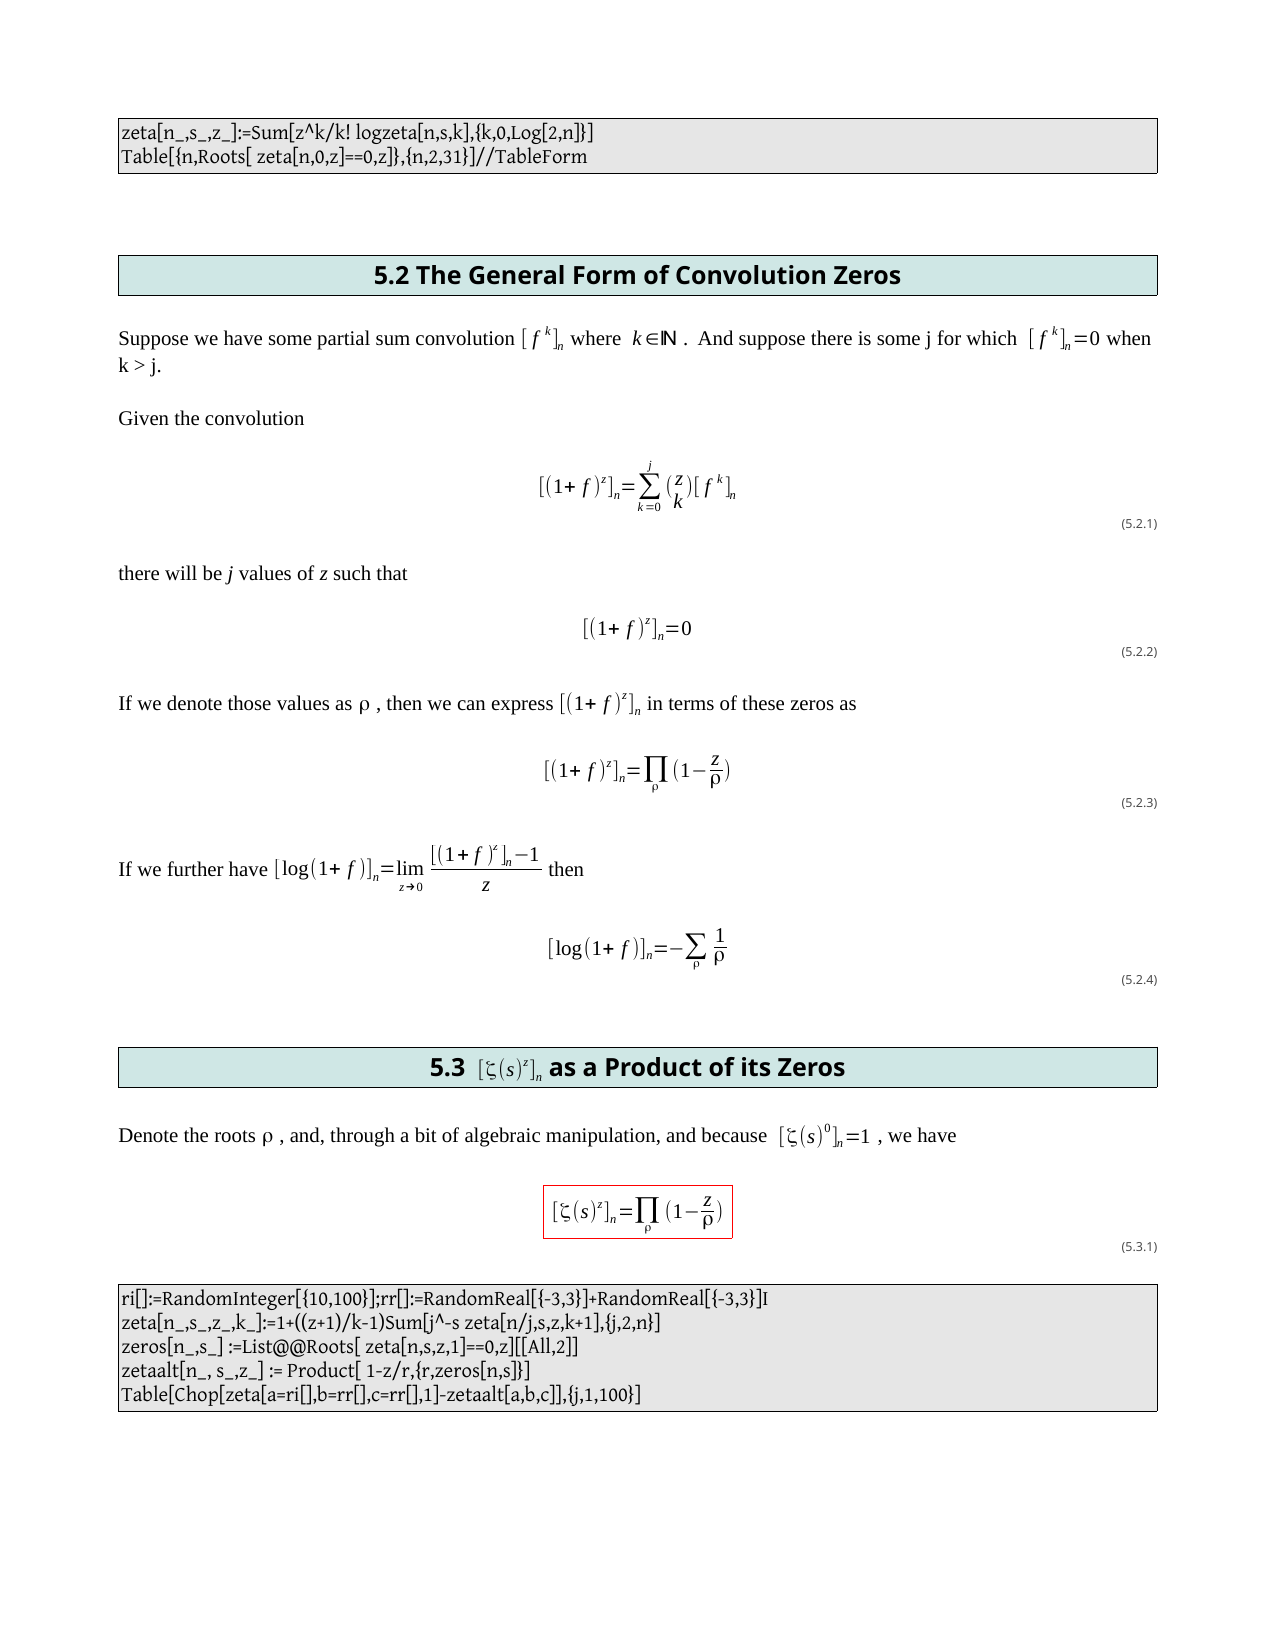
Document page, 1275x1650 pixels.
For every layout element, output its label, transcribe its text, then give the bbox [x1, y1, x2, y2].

text If we denote those values as, then we can expressin terms of these zeros as [118, 689, 1157, 718]
text (5.3.1) [118, 1238, 1157, 1255]
title 5.2 The General Form of Convolution Zeros [119, 256, 1157, 295]
text zetaalt[n_, s_,z_] := Product[ 1-z/r,{r,zeros[n,s]}] [119, 1356, 1157, 1381]
text zeta[n_,s_,z_,k_]:=1+((z+1)/k-1)Sum[j^-s zeta[n/j,s,z,k+1],{j,2,n}] [662, 1308, 1157, 1332]
text Given the convolution [118, 406, 1157, 430]
text there will be j values of z such that [118, 561, 1157, 585]
text If we further havethen [118, 840, 1157, 895]
text Table[{n,Roots[ zeta[n,0,z]==0,z]},{n,2,31}]//TableForm [119, 142, 1157, 173]
text Denote the roots, and, through a bit of algebraic manipulation, and because , we have [118, 1121, 1157, 1150]
text Suppose we have some partial sum convolutionwhere . And suppose there is some j for which when k > j. [118, 324, 1157, 377]
text (5.2.4) [118, 971, 1157, 988]
text (5.2.3) [118, 794, 1157, 811]
title 5.3 as a Product of its Zeros [119, 1048, 1157, 1087]
text zeta[n_,s_,z_]:=Sum[z^k/k! logzeta[n,s,k],{k,0,Log[2,n]}] [119, 119, 1157, 142]
text Table[Chop[zeta[a=ri[],b=rr[],c=rr[],1]-zetaalt[a,b,c]],{j,1,100}] [119, 1381, 1157, 1411]
text (5.2.2) [118, 643, 1157, 660]
text zeros[n_,s_] :=List@@Roots[ zeta[n,s,z,1]==0,z][[All,2]] [579, 1332, 1157, 1356]
text ri[]:=RandomInteger[{10,100}];rr[]:=RandomReal[{-3,3}]+RandomReal[{-3,3}]I [119, 1285, 1157, 1308]
text (5.2.1) [118, 515, 1157, 532]
